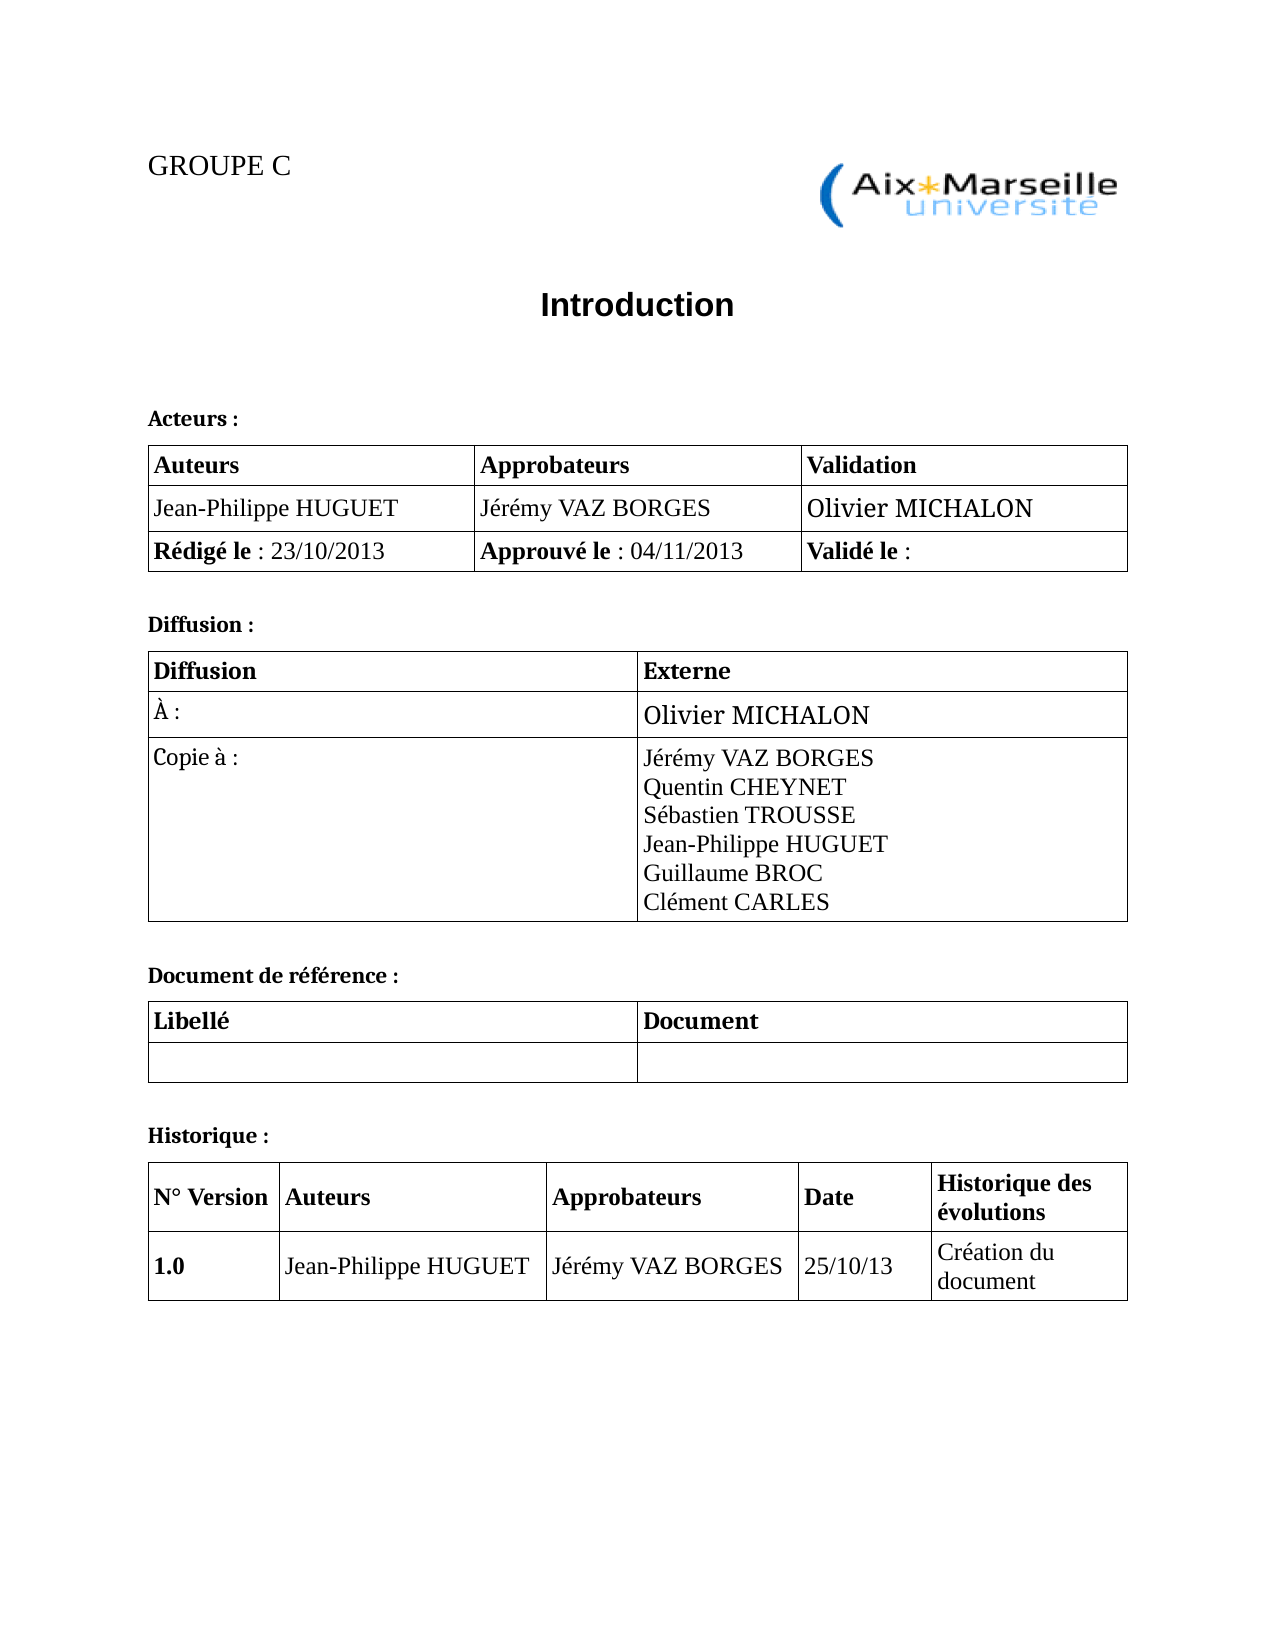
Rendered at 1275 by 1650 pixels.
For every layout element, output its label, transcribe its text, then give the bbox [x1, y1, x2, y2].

table_header Approbateurs [475, 446, 801, 485]
table_header Libellé [149, 1002, 637, 1042]
table_cell Jérémy VAZ BORGES [475, 486, 801, 531]
table_header Validation [802, 446, 1127, 485]
text Acteurs : [148, 406, 1127, 432]
subtitle Introduction [148, 285, 1127, 323]
text GROUPE C [148, 148, 1127, 181]
table_cell Jérémy VAZ BORGES [547, 1232, 798, 1300]
table_cell Approuvé le : 04/11/2013 [475, 532, 801, 571]
table_cell Copie à : [149, 738, 637, 921]
table_header Auteurs [149, 446, 474, 485]
text Document de référence : [148, 962, 1127, 989]
table_cell Jérémy VAZ BORGES Quentin CHEYNET Sébastien TROUSSE Jean-Philippe HUGUET Guillaume BROC Clément CARLES [638, 738, 1127, 921]
table_header N° Version [149, 1163, 279, 1231]
table_header Diffusion [149, 652, 637, 691]
table_header Date [799, 1163, 931, 1231]
table_cell Olivier MICHALON [638, 692, 1127, 737]
text Diffusion : [148, 612, 1127, 639]
text Historique : [148, 1123, 1127, 1150]
table_header Auteurs [280, 1163, 546, 1231]
table_cell Création du document [932, 1232, 1127, 1300]
table_cell 25/10/13 [799, 1232, 931, 1300]
table_cell [149, 1043, 637, 1082]
table_cell Jean-Philippe HUGUET [280, 1232, 546, 1300]
table_cell Olivier MICHALON [802, 486, 1127, 531]
table_cell À : [149, 692, 637, 737]
table_header Document [638, 1002, 1127, 1042]
table_cell [638, 1043, 1127, 1082]
table_cell Validé le : [802, 532, 1127, 571]
table_cell 1.0 [149, 1232, 279, 1300]
table_header Historique des évolutions [932, 1163, 1127, 1231]
table_header Externe [638, 652, 1127, 691]
table_cell Jean-Philippe HUGUET [149, 486, 474, 531]
table_header Approbateurs [547, 1163, 798, 1231]
table_cell Rédigé le : 23/10/2013 [149, 532, 474, 571]
